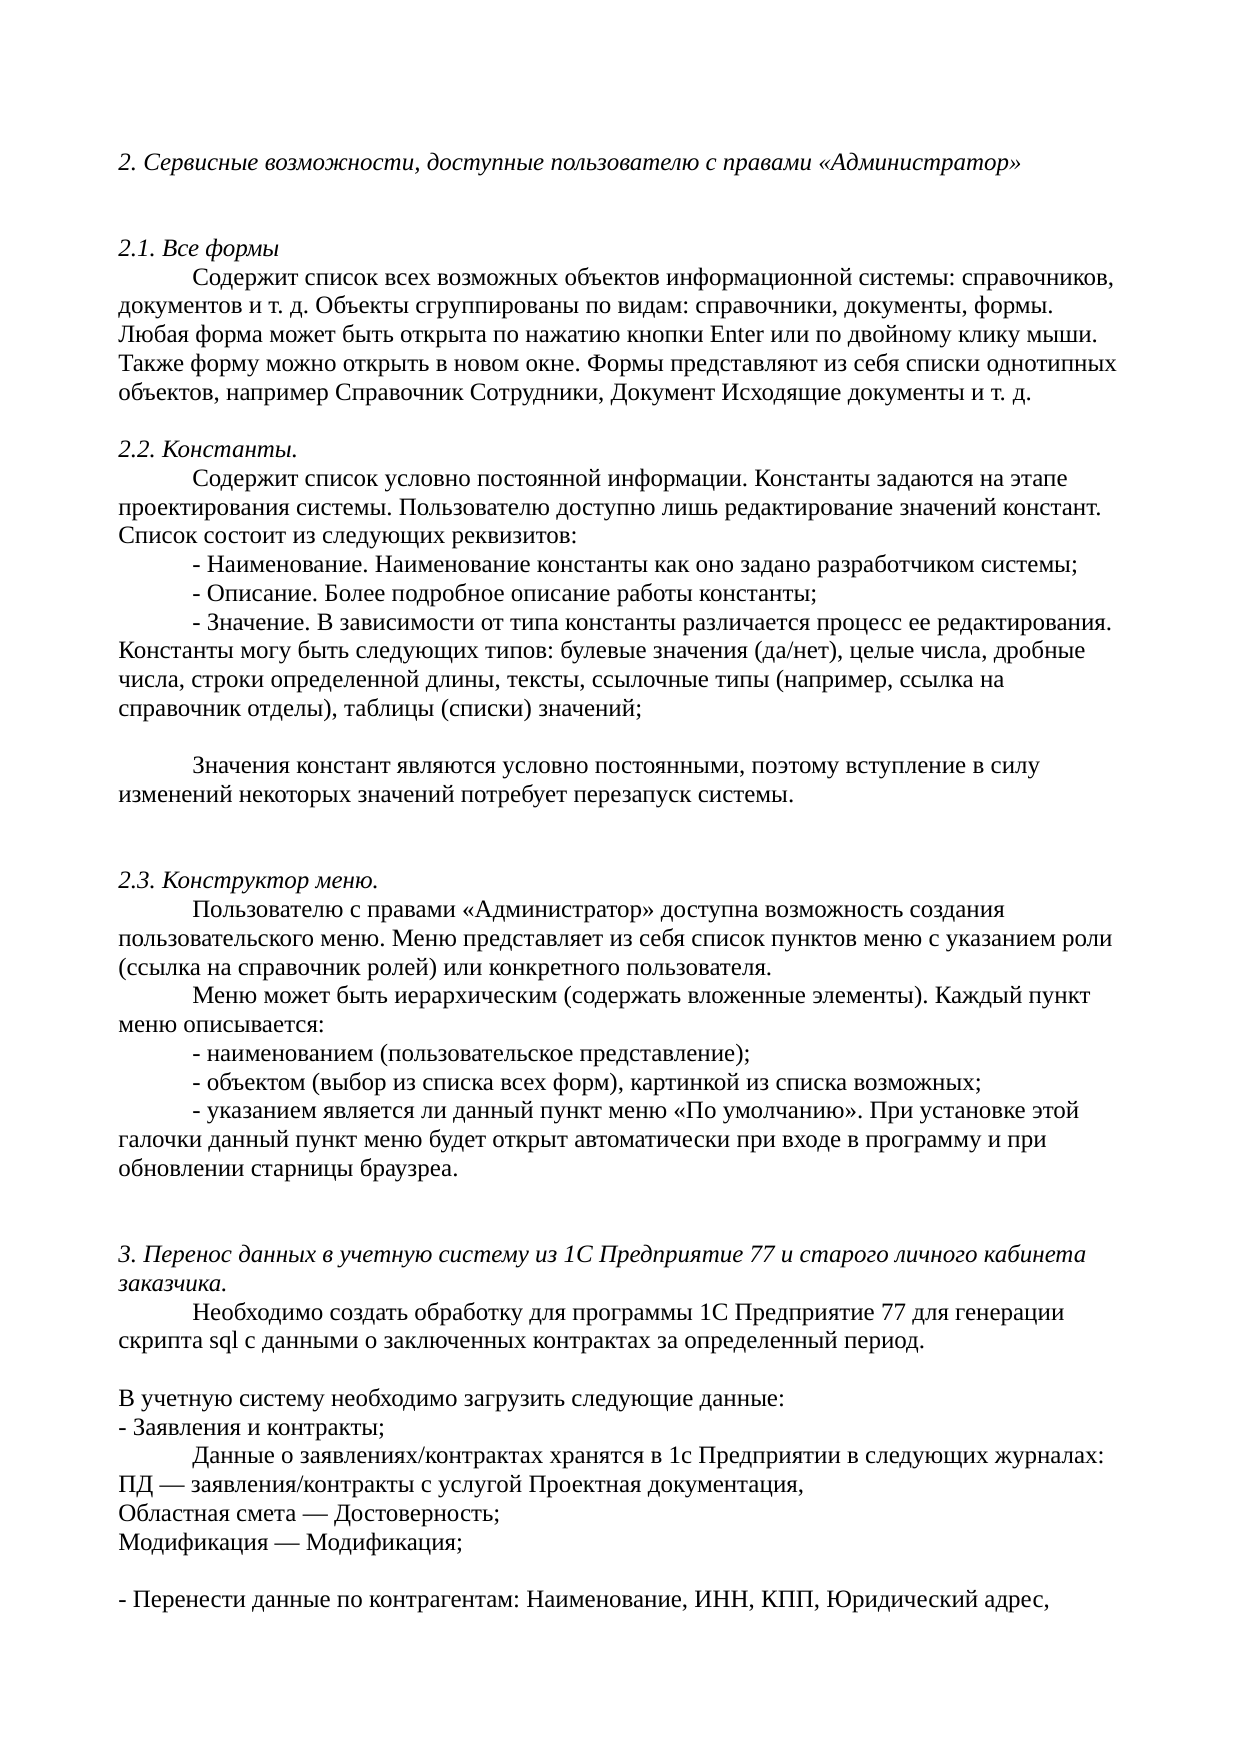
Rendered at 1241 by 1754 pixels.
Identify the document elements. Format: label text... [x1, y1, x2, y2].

text Значения констант являются условно постоянными, поэтому вступление в силу изменений некоторых значений потребует перезапуск системы. [118, 751, 1122, 808]
text Данные о заявлениях/контрактах хранятся в 1с Предприятии в следующих журналах: ПД — заявления/контракты с услугой Проектная документация, [118, 1441, 1122, 1498]
text 2.3. Конструктор меню. [118, 866, 1122, 894]
text - указанием является ли данный пункт меню «По умолчанию». При установке этой галочки данный пункт меню будет открыт автоматически при входе в программу и при обновлении старницы браузреа. [118, 1096, 1122, 1182]
text 2. Сервисные возможности, доступные пользователю с правами «Администратор» [118, 147, 1122, 176]
text Меню может быть иерархическим (содержать вложенные элементы). Каждый пункт меню описывается: [118, 981, 1122, 1038]
text - Перенести данные по контрагентам: Наименование, ИНН, КПП, Юридический адрес, [118, 1584, 1122, 1613]
text Содержит список условно постоянной информации. Константы задаются на этапе проектирования системы. Пользователю доступно лишь редактирование значений констант. Список состоит из следующих реквизитов: [118, 463, 1122, 549]
text 3. Перенос данных в учетную систему из 1С Предприятие 77 и старого личного кабинета заказчика. [118, 1239, 1122, 1297]
text - объектом (выбор из списка всех форм), картинкой из списка возможных; [118, 1067, 1122, 1096]
text - Наименование. Наименование константы как оно задано разработчиком системы; [118, 549, 1122, 578]
text В учетную систему необходимо загрузить следующие данные: [118, 1383, 1122, 1412]
text - наименованием (пользовательское представление); [118, 1038, 1122, 1067]
text 2.1. Все формы [118, 233, 1122, 262]
text - Описание. Более подробное описание работы константы; [118, 578, 1122, 607]
text Пользователю с правами «Администратор» доступна возможность создания пользовательского меню. Меню представляет из себя список пунктов меню с указанием роли (ссылка на справочник ролей) или конкретного пользователя. [118, 894, 1122, 981]
text - Значение. В зависимости от типа константы различается процесс ее редактирования. Константы могу быть следующих типов: булевые значения (да/нет), целые числа, дробные числа, строки определенной длины, тексты, ссылочные типы (например, ссылка на справочник отделы), таблицы (списки) значений; [118, 607, 1122, 722]
text Необходимо создать обработку для программы 1С Предприятие 77 для генерации скрипта sql с данными о заключенных контрактах за определенный период. [118, 1297, 1122, 1354]
text Содержит список всех возможных объектов информационной системы: справочников, документов и т. д. Объекты сгруппированы по видам: справочники, документы, формы. Любая форма может быть открыта по нажатию кнопки Enter или по двойному клику мыши. Также форму можно открыть в новом окне. Формы представляют из себя списки однотипных объектов, например Справочник Сотрудники, Документ Исходящие документы и т. д. [118, 262, 1122, 406]
text - Заявления и контракты; [118, 1412, 1122, 1441]
text 2.2. Константы. [118, 434, 1122, 463]
text Модификация — Модификация; [118, 1527, 1122, 1556]
text Областная смета — Достоверность; [118, 1498, 1122, 1527]
